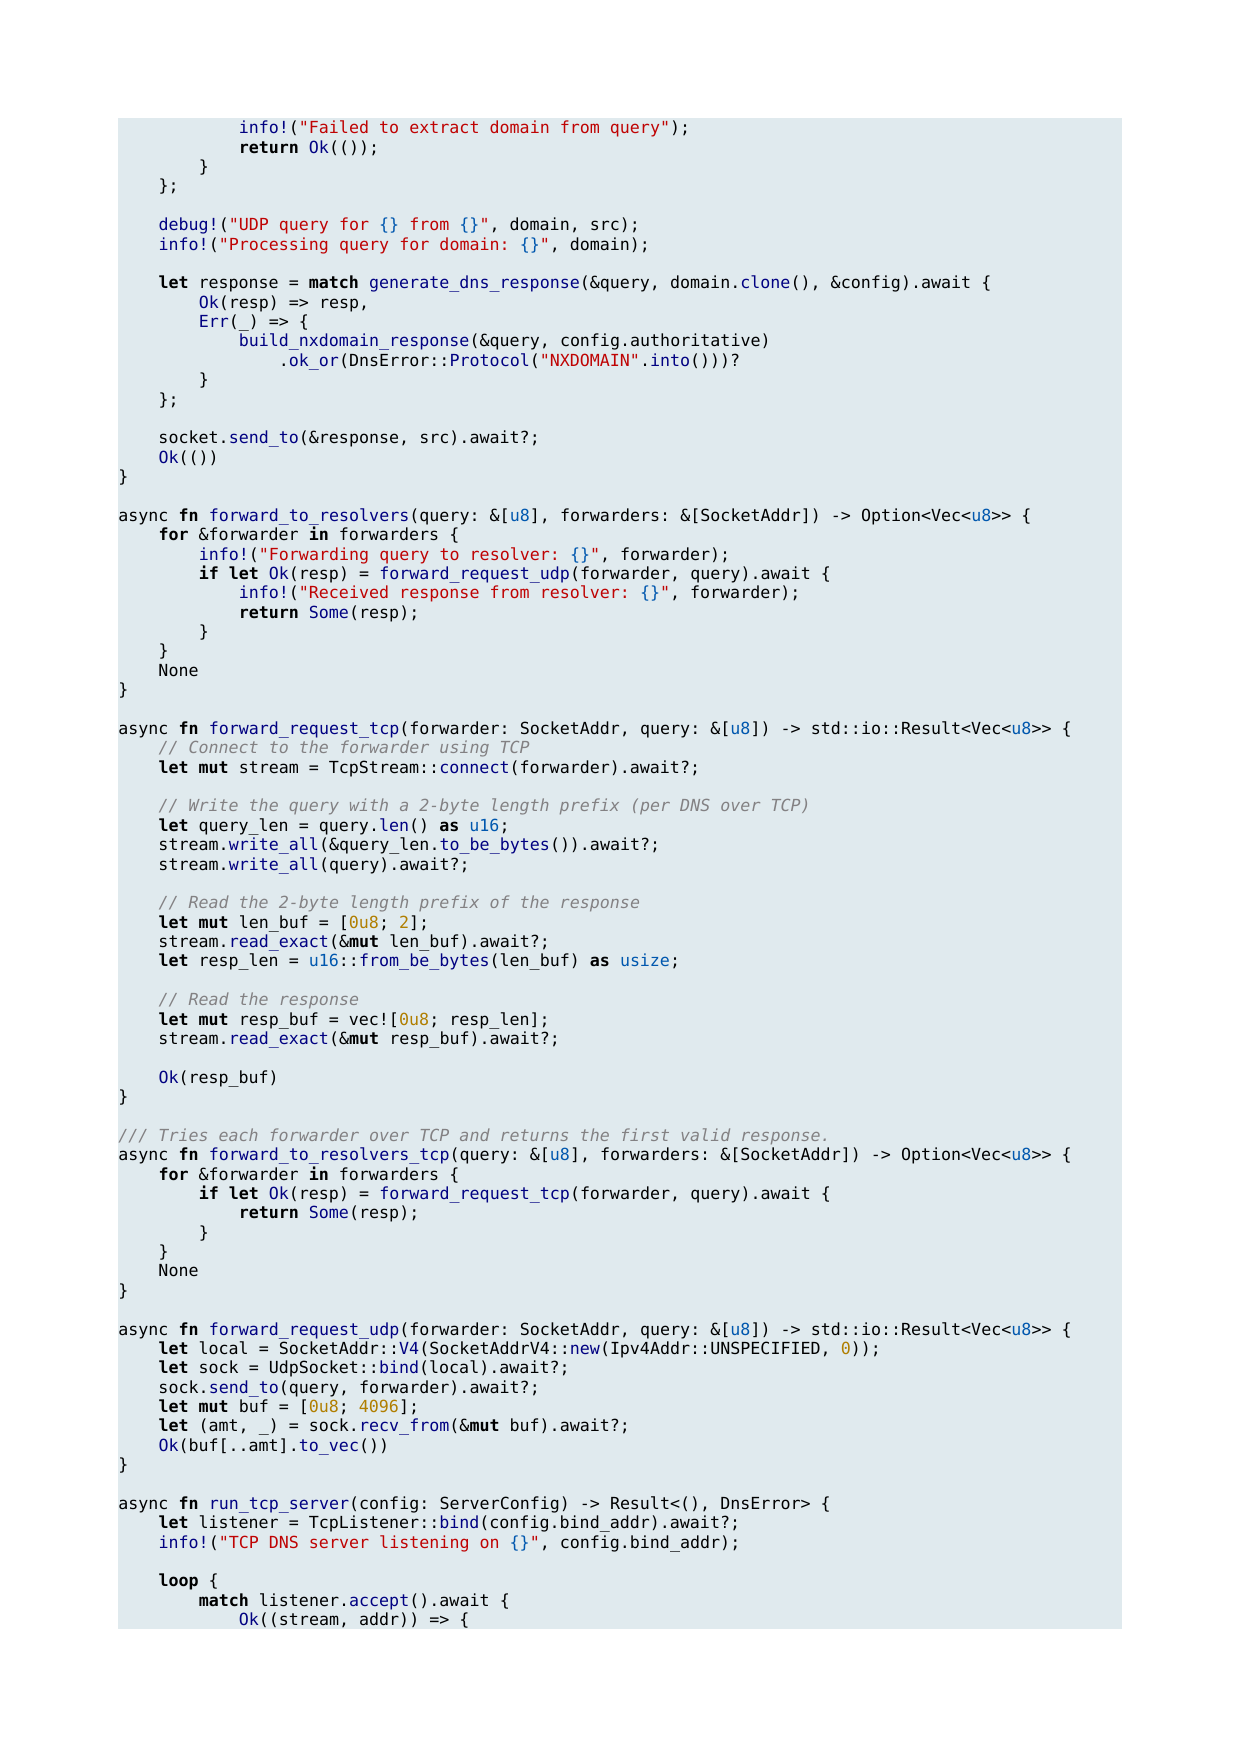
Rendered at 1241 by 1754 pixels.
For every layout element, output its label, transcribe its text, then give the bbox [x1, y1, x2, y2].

text if let Ok(resp) = forward_request_tcp(forwarder, query).await { [118, 1184, 1122, 1203]
text None [118, 661, 1122, 680]
text // Read the 2-byte length prefix of the response [118, 893, 1122, 912]
text let sock = UdpSocket::bind(local).await?; [118, 1358, 1122, 1377]
text /// Tries each forwarder over TCP and returns the first valid response. [118, 1126, 1122, 1145]
text let query_len = query.len() as u16; [118, 816, 1122, 835]
text let local = SocketAddr::V4(SocketAddrV4::new(Ipv4Addr::UNSPECIFIED, 0)); [118, 1339, 1122, 1358]
text Ok((stream, addr)) => { [118, 1610, 1122, 1629]
text } [118, 1455, 1122, 1474]
text let resp_len = u16::from_be_bytes(len_buf) as usize; [118, 951, 1122, 971]
text } [118, 370, 1122, 389]
text stream.write_all(&query_len.to_be_bytes()).await?; [118, 835, 1122, 854]
text async fn run_tcp_server(config: ServerConfig) -> Result<(), DnsError> { [118, 1494, 1122, 1513]
text } [118, 641, 1122, 661]
text }; [118, 176, 1122, 196]
text let mut len_buf = [0u8; 2]; [118, 912, 1122, 932]
text } [118, 1222, 1122, 1242]
text info!("Forwarding query to resolver: {}", forwarder); [118, 544, 1122, 564]
text return Some(resp); [118, 1203, 1122, 1222]
text for &forwarder in forwarders { [118, 525, 1122, 544]
text for &forwarder in forwarders { [118, 1164, 1122, 1184]
text sock.send_to(query, forwarder).await?; [118, 1377, 1122, 1397]
text async fn forward_request_udp(forwarder: SocketAddr, query: &[u8]) -> std::io::Result<Vec<u8>> { [118, 1319, 1122, 1339]
text build_nxdomain_response(&query, config.authoritative) [118, 331, 1122, 351]
text Ok(resp_buf) [118, 1067, 1122, 1087]
text .ok_or(DnsError::Protocol("NXDOMAIN".into()))? [118, 351, 1122, 370]
text } [118, 680, 1122, 699]
text let mut resp_buf = vec![0u8; resp_len]; [118, 1009, 1122, 1029]
text info!("TCP DNS server listening on {}", config.bind_addr); [118, 1532, 1122, 1552]
text let mut stream = TcpStream::connect(forwarder).await?; [118, 757, 1122, 777]
text let mut buf = [0u8; 4096]; [118, 1397, 1122, 1416]
text info!("Processing query for domain: {}", domain); [118, 234, 1122, 254]
text socket.send_to(&response, src).await?; [118, 428, 1122, 447]
text } [118, 1242, 1122, 1261]
text debug!("UDP query for {} from {}", domain, src); [118, 215, 1122, 234]
text }; [118, 389, 1122, 409]
text stream.write_all(query).await?; [118, 854, 1122, 874]
text async fn forward_to_resolvers(query: &[u8], forwarders: &[SocketAddr]) -> Option<Vec<u8>> { [118, 506, 1122, 525]
text Ok(()) [118, 447, 1122, 467]
text async fn forward_to_resolvers_tcp(query: &[u8], forwarders: &[SocketAddr]) -> Option<Vec<u8>> { [118, 1145, 1122, 1164]
text stream.read_exact(&mut resp_buf).await?; [118, 1029, 1122, 1048]
text let (amt, _) = sock.recv_from(&mut buf).await?; [118, 1416, 1122, 1436]
text // Read the response [118, 990, 1122, 1009]
text } [118, 622, 1122, 641]
text Ok(resp) => resp, [118, 292, 1122, 312]
text loop { [118, 1571, 1122, 1591]
text Err(_) => { [118, 312, 1122, 331]
text return Some(resp); [118, 602, 1122, 622]
text async fn forward_request_tcp(forwarder: SocketAddr, query: &[u8]) -> std::io::Result<Vec<u8>> { [118, 719, 1122, 738]
text // Connect to the forwarder using TCP [118, 738, 1122, 757]
text info!("Failed to extract domain from query"); [118, 118, 1122, 137]
text let listener = TcpListener::bind(config.bind_addr).await?; [118, 1513, 1122, 1532]
text } [118, 1087, 1122, 1106]
text Ok(buf[..amt].to_vec()) [118, 1436, 1122, 1455]
text None [118, 1261, 1122, 1281]
text match listener.accept().await { [118, 1591, 1122, 1610]
text return Ok(()); [118, 137, 1122, 157]
text } [118, 157, 1122, 176]
text } [118, 1281, 1122, 1300]
text if let Ok(resp) = forward_request_udp(forwarder, query).await { [118, 564, 1122, 583]
text } [118, 467, 1122, 486]
text let response = match generate_dns_response(&query, domain.clone(), &config).await { [118, 273, 1122, 292]
text // Write the query with a 2-byte length prefix (per DNS over TCP) [118, 796, 1122, 816]
text stream.read_exact(&mut len_buf).await?; [118, 932, 1122, 951]
text info!("Received response from resolver: {}", forwarder); [118, 583, 1122, 602]
